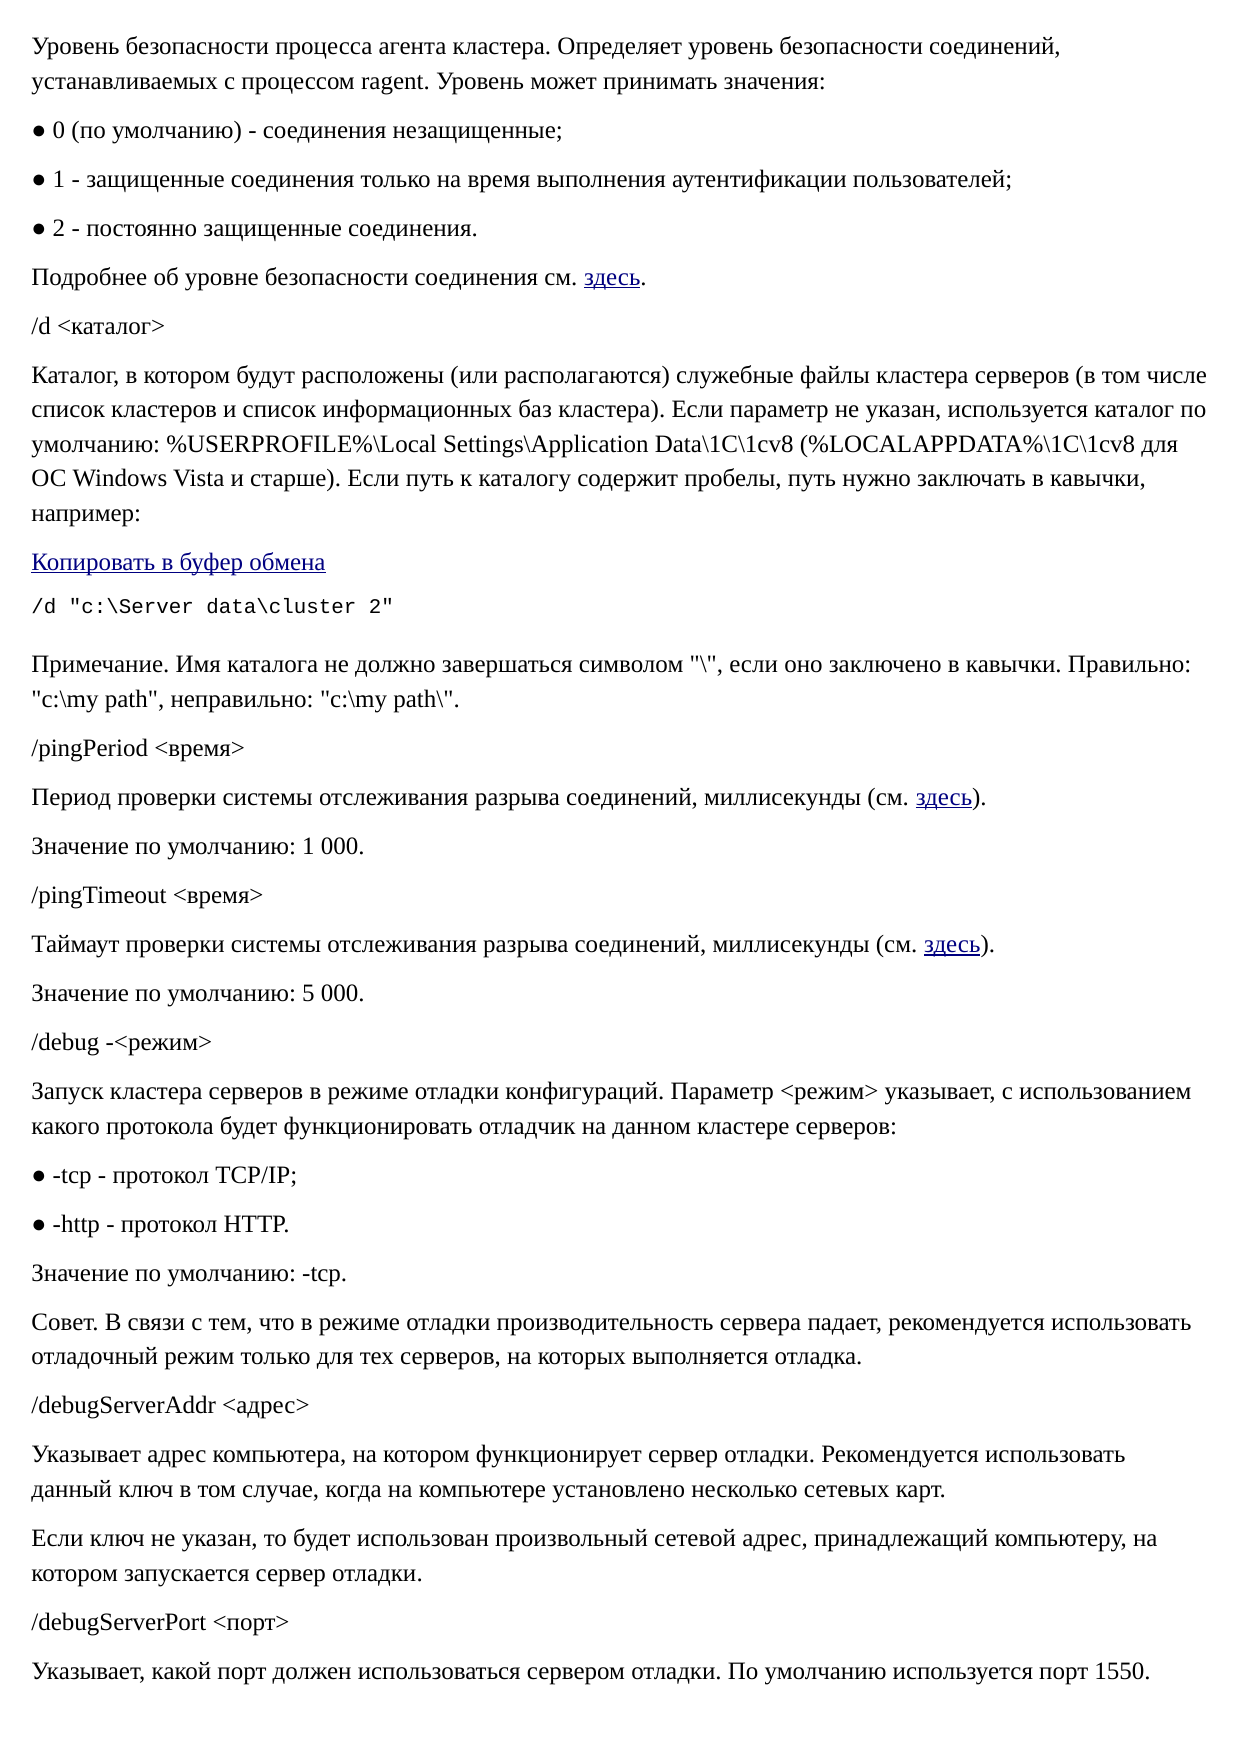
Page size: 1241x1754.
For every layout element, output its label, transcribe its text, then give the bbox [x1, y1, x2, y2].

text Запуск кластера серверов в режиме отладки конфигураций. Параметр <режим> указывает, с использованием какого протокола будет функционировать отладчик на данном кластере серверов: [31, 1076, 1212, 1139]
text Примечание. Имя каталога не должно завершаться символом "\", если оно заключено в кавычки. Правильно: "c:\my path", неправильно: "c:\my path\". [31, 649, 1212, 712]
text Период проверки системы отслеживания разрыва соединений, миллисекунды (см. здесь). [31, 782, 1212, 811]
text Каталог, в котором будут расположены (или располагаются) служебные файлы кластера серверов (в том числе список кластеров и список информационных баз кластера). Если параметр не указан, используется каталог по умолчанию: %USERPROFILE%\Local Settings\Application Data\1C\1cv8 (%LOCALAPPDATA%\1C\1cv8 для ОС Windows Vista и старше). Если путь к каталогу содержит пробелы, путь нужно заключать в кавычки, например: [31, 360, 1212, 527]
text Значение по умолчанию: -tcp. [31, 1258, 1212, 1287]
text Указывает, какой порт должен использоваться сервером отладки. По умолчанию используется порт 1550. [31, 1656, 1212, 1684]
text Указывает адрес компьютера, на котором функционирует сервер отладки. Рекомендуется использовать данный ключ в том случае, когда на компьютере установлено несколько сетевых карт. [31, 1439, 1212, 1503]
text ● 1 ‑ защищенные соединения только на время выполнения аутентификации пользователей; [31, 164, 1212, 193]
text /pingPeriod <время> [31, 733, 1212, 762]
text /debug -<режим> [31, 1027, 1212, 1056]
text Подробнее об уровне безопасности соединения см. здесь. [31, 262, 1212, 291]
text Уровень безопасности процесса агента кластера. Определяет уровень безопасности соединений, устанавливаемых с процессом ragent. Уровень может принимать значения: [31, 31, 1212, 94]
text /d <каталог> [31, 311, 1212, 340]
text Совет. В связи с тем, что в режиме отладки производительность сервера падает, рекомендуется использовать отладочный режим только для тех серверов, на которых выполняется отладка. [31, 1307, 1212, 1370]
text Значение по умолчанию: 5 000. [31, 978, 1212, 1007]
text Значение по умолчанию: 1 000. [31, 831, 1212, 860]
text /debugServerAddr <адрес> [31, 1391, 1212, 1419]
text Копировать в буфер обмена [31, 547, 1212, 576]
text ● 2 ‑ постоянно защищенные соединения. [31, 213, 1212, 242]
text Таймаут проверки системы отслеживания разрыва соединений, миллисекунды (см. здесь). [31, 929, 1212, 958]
text ● -http ‑ протокол HTTP. [31, 1209, 1212, 1238]
text /pingTimeout <время> [31, 880, 1212, 909]
text ● -tcp ‑ протокол TCP/IP; [31, 1160, 1212, 1188]
text ● 0 (по умолчанию) ‑ соединения незащищенные; [31, 115, 1212, 143]
text /debugServerPort <порт> [31, 1607, 1212, 1635]
text Если ключ не указан, то будет использован произвольный сетевой адрес, принадлежащий компьютеру, на котором запускается сервер отладки. [31, 1523, 1212, 1586]
text /d "c:\Server data\cluster 2" [31, 596, 1212, 620]
